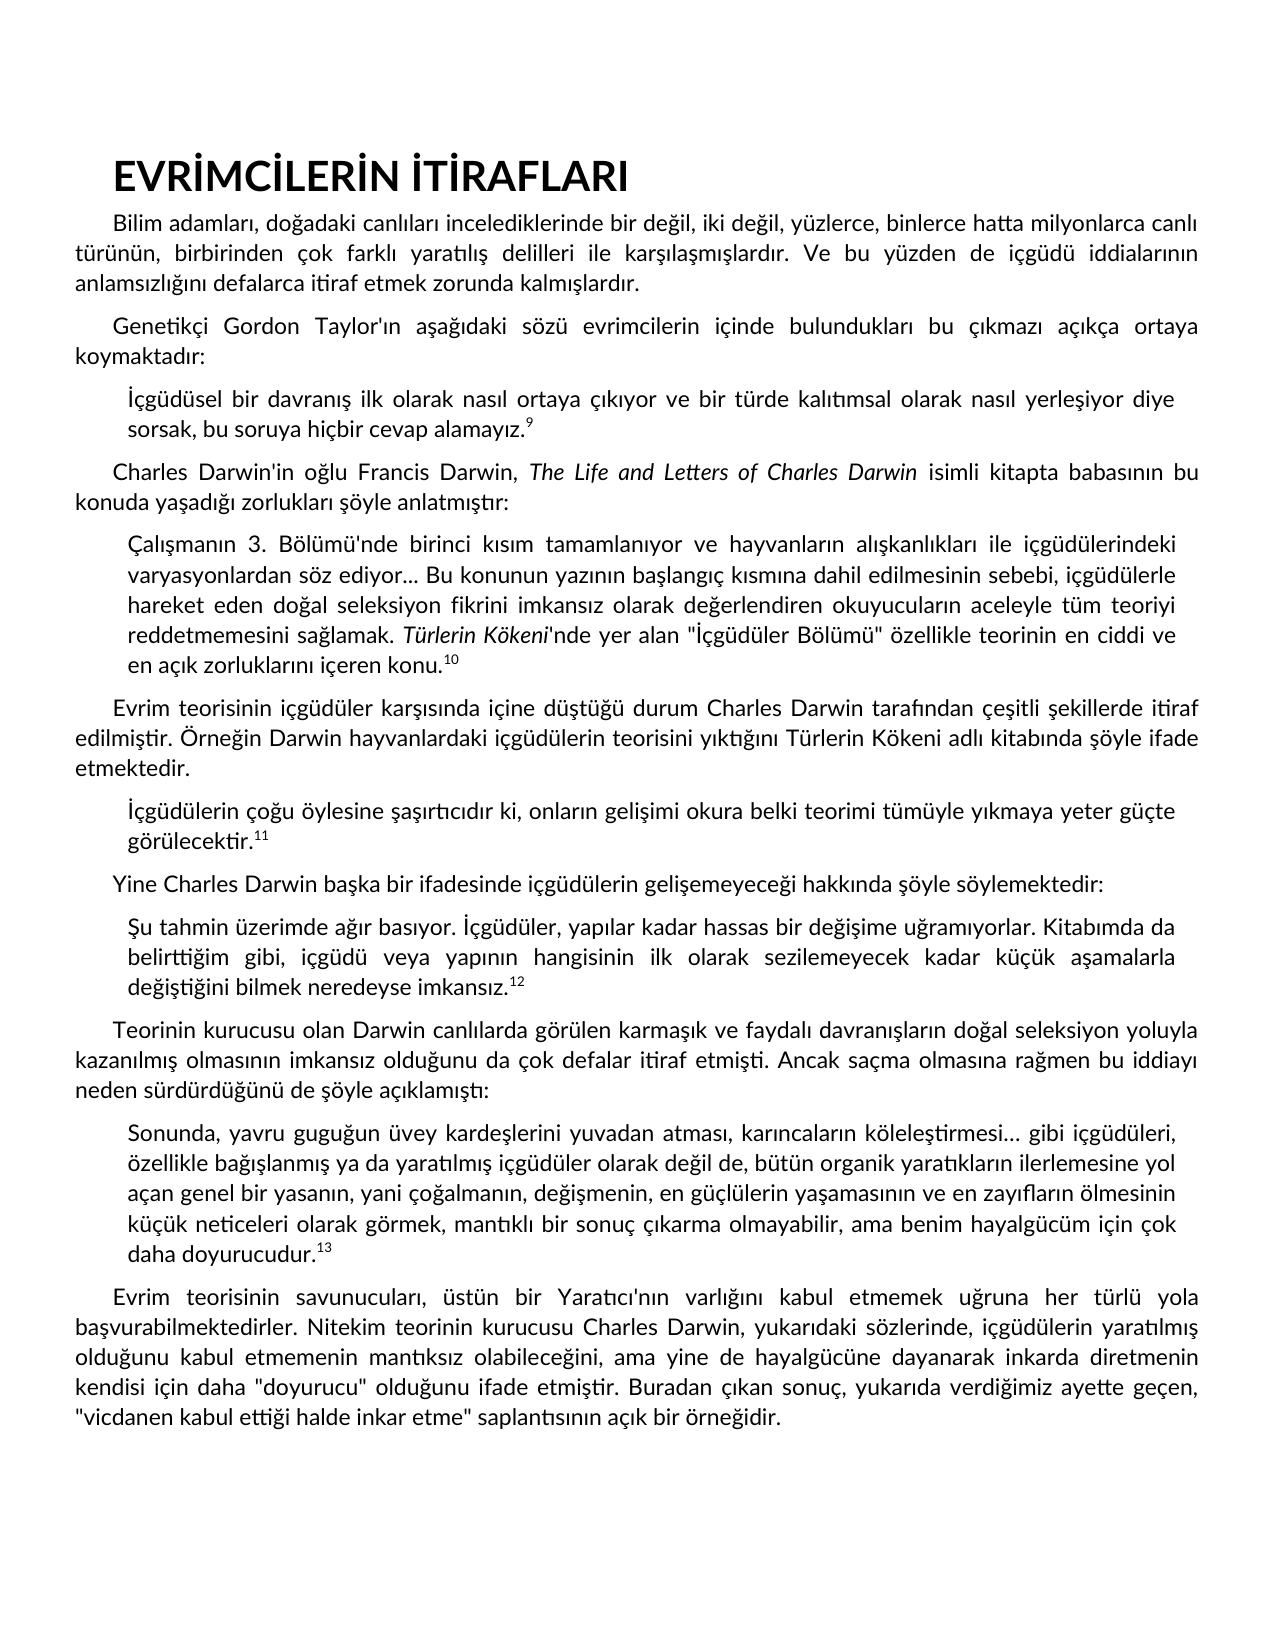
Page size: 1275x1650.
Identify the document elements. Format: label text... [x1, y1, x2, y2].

subtitle EVRİMCİLERİN İTİRAFLARI [112, 150, 1200, 200]
text Şu tahmin üzerimde ağır basıyor. İçgüdüler, yapılar kadar hassas bir değişime uğramıyorlar. Kitabımda da belirttiğim gibi, içgüdü veya yapının hangisinin ilk olarak sezilemeyecek kadar küçük aşamalarla değiştiğini bilmek neredeyse imkansız.12 [127, 912, 1177, 1000]
text İçgüdülerin çoğu öylesine şaşırtıcıdır ki, onların gelişimi okura belki teorimi tümüyle yıkmaya yeter güçte görülecektir.11 [127, 797, 1177, 854]
text Teorinin kurucusu olan Darwin canlılarda görülen karmaşık ve faydalı davranışların doğal seleksiyon yoluyla kazanılmış olmasının imkansız olduğunu da çok defalar itiraf etmişti. Ancak saçma olmasına rağmen bu iddiayı neden sürdürdüğünü de şöyle açıklamıştı: [75, 1016, 1200, 1103]
text İçgüdüsel bir davranış ilk olarak nasıl ortaya çıkıyor ve bir türde kalıtımsal olarak nasıl yerleşiyor diye sorsak, bu soruya hiçbir cevap alamayız.9 [127, 384, 1177, 442]
text Bilim adamları, doğadaki canlıları incelediklerinde bir değil, iki değil, yüzlerce, binlerce hatta milyonlarca canlı türünün, birbirinden çok farklı yaratılış delilleri ile karşılaşmışlardır. Ve bu yüzden de içgüdü iddialarının anlamsızlığını defalarca itiraf etmek zorunda kalmışlardır. [75, 208, 1200, 296]
text Evrim teorisinin içgüdüler karşısında içine düştüğü durum Charles Darwin tarafından çeşitli şekillerde itiraf edilmiştir. Örneğin Darwin hayvanlardaki içgüdülerin teorisini yıktığını Türlerin Kökeni adlı kitabında şöyle ifade etmektedir. [75, 694, 1200, 782]
text Çalışmanın 3. Bölümü'nde birinci kısım tamamlanıyor ve hayvanların alışkanlıkları ile içgüdülerindeki varyasyonlardan söz ediyor... Bu konunun yazının başlangıç kısmına dahil edilmesinin sebebi, içgüdülerle hareket eden doğal seleksiyon fikrini imkansız olarak değerlendiren okuyucuların aceleyle tüm teoriyi reddetmemesini sağlamak. Türlerin Kökeni'nde yer alan "İçgüdüler Bölümü" özellikle teorinin en ciddi ve en açık zorluklarını içeren konu.10 [127, 530, 1177, 678]
text Sonunda, yavru guguğun üvey kardeşlerini yuvadan atması, karıncaların köleleştirmesi… gibi içgüdüleri, özellikle bağışlanmış ya da yaratılmış içgüdüler olarak değil de, bütün organik yaratıkların ilerlemesine yol açan genel bir yasanın, yani çoğalmanın, değişmenin, en güçlülerin yaşamasının ve en zayıfların ölmesinin küçük neticeleri olarak görmek, mantıklı bir sonuç çıkarma olmayabilir, ama benim hayalgücüm için çok daha doyurucudur.13 [127, 1119, 1177, 1267]
text Yine Charles Darwin başka bir ifadesinde içgüdülerin gelişemeyeceği hakkında şöyle söylemektedir: [75, 870, 1200, 897]
text Evrim teorisinin savunucuları, üstün bir Yaratıcı'nın varlığını kabul etmemek uğruna her türlü yola başvurabilmektedirler. Nitekim teorinin kurucusu Charles Darwin, yukarıdaki sözlerinde, içgüdülerin yaratılmış olduğunu kabul etmemenin mantıksız olabileceğini, ama yine de hayalgücüne dayanarak inkarda diretmenin kendisi için daha "doyurucu" olduğunu ifade etmiştir. Buradan çıkan sonuç, yukarıda verdiğimiz ayette geçen, "vicdanen kabul ettiği halde inkar etme" saplantısının açık bir örneğidir. [75, 1282, 1200, 1431]
text Genetikçi Gordon Taylor'ın aşağıdaki sözü evrimcilerin içinde bulundukları bu çıkmazı açıkça ortaya koymaktadır: [75, 311, 1200, 369]
text Charles Darwin'in oğlu Francis Darwin, The Life and Letters of Charles Darwin isimli kitapta babasının bu konuda yaşadığı zorlukları şöyle anlatmıştır: [75, 457, 1200, 515]
